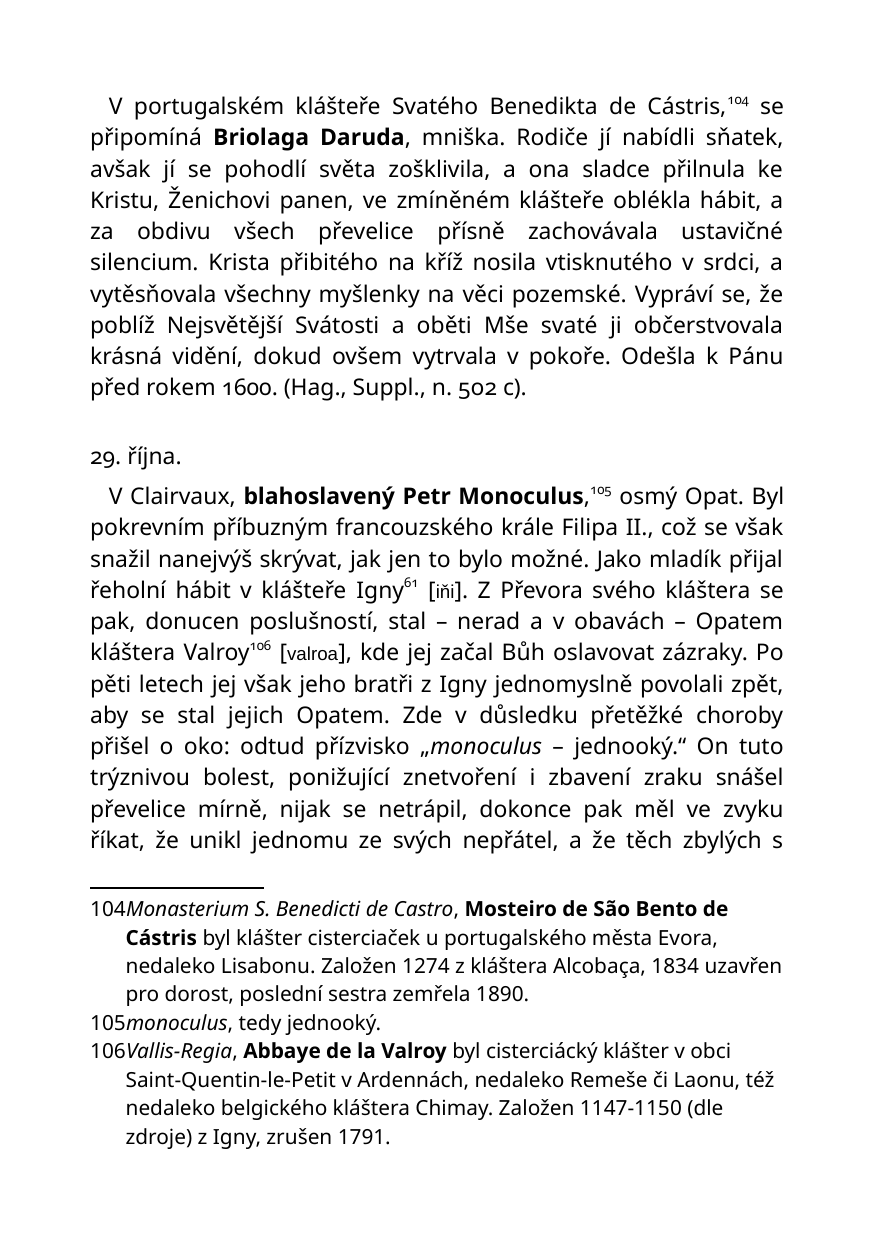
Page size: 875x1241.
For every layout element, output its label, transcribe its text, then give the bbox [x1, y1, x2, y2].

text V portugalském klášteře Svatého Benedikta de Cástris, se připomíná Briolaga Daruda, mniška. Rodiče jí nabídli sňatek, avšak jí se pohodlí světa zošklivila, a ona sladce přilnula ke Kristu, Ženichovi panen, ve zmíněném klášteře oblékla hábit, a za obdivu všech převelice přísně zachovávala ustavičné silencium. Krista přibitého na kříž nosila vtisknutého v srdci, a vytěsňovala všechny myšlenky na věci pozemské. Vypráví se, že poblíž Nejsvětější Svátosti a oběti Mše svaté ji občerstvovala krásná vidění, dokud ovšem vytrvala v pokoře. Odešla k Pánu před rokem 1600. (Hag., Suppl., n. 5o2 c). [90, 90, 784, 402]
text monoculus, tedy jednooký. [90, 1008, 784, 1036]
text 29. října. [90, 440, 784, 471]
text V Clairvaux, blahoslavený Petr Monoculus, osmý Opat. Byl pokrevním příbuzným francouzského krále Filipa II., což se však snažil nanejvýš skrývat, jak jen to bylo možné. Jako mladík přijal řeholní hábit v klášteře Igny61 [iňi]. Z Převora svého kláštera se pak, donucen poslušností, stal – nerad a v obavách – Opatem kláštera Valroy [valroa], kde jej začal Bůh oslavovat zázraky. Po pěti letech jej však jeho bratři z Igny jednomyslně povolali zpět, aby se stal jejich Opatem. Zde v důsledku přetěžké choroby přišel o oko: odtud přízvisko „monoculus – jednooký.“ On tuto trýznivou bolest, ponižující znetvoření i zbavení zraku snášel převelice mírně, nijak se netrápil, dokonce pak měl ve zvyku říkat, že unikl jednomu ze svých nepřátel, a že těch zbylých s [90, 480, 784, 855]
text Monasterium S. Benedicti de Castro, Mosteiro de São Bento de Cástris byl klášter cisterciaček u portugalského města Evora, nedaleko Lisabonu. Založen 1274 z kláštera Alcobaça, 1834 uzavřen pro dorost, poslední sestra zemřela 1890. [90, 894, 784, 1008]
text Vallis-Regia, Abbaye de la Valroy byl cisterciácký klášter v obci Saint-Quentin-le-Petit v Ardennách, nedaleko Remeše či Laonu, též nedaleko belgického kláštera Chimay. Založen 1147-1150 (dle zdroje) z Igny, zrušen 1791. [90, 1036, 784, 1150]
